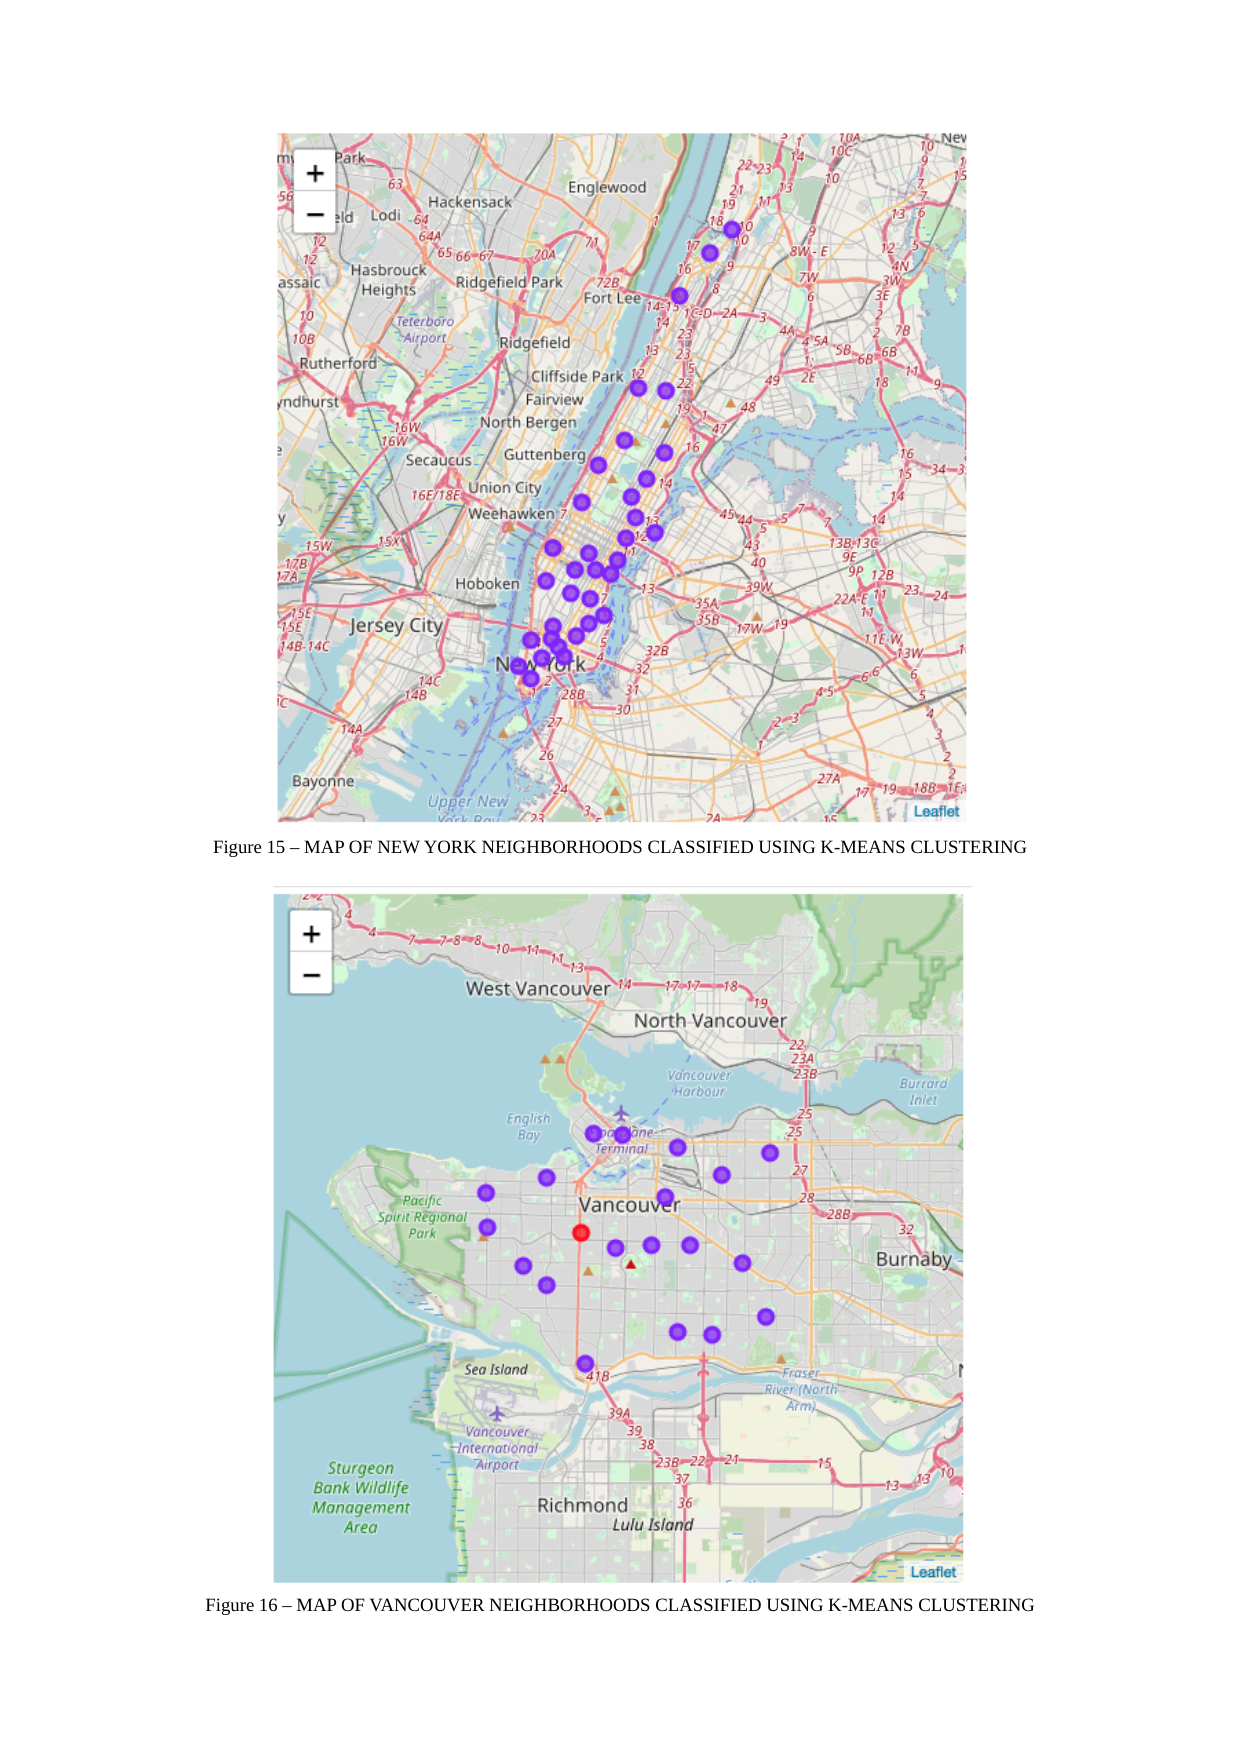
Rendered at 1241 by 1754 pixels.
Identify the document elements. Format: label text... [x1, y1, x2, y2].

picture [267, 886, 973, 1594]
text Figure 16 – MAP OF VANCOUVER NEIGHBORHOODS CLASSIFIED USING K-MEANS CLUSTERING [118, 886, 1122, 1615]
picture [268, 128, 972, 836]
text Figure 15 – MAP OF NEW YORK NEIGHBORHOODS CLASSIFIED USING K-MEANS CLUSTERING [118, 118, 1122, 857]
